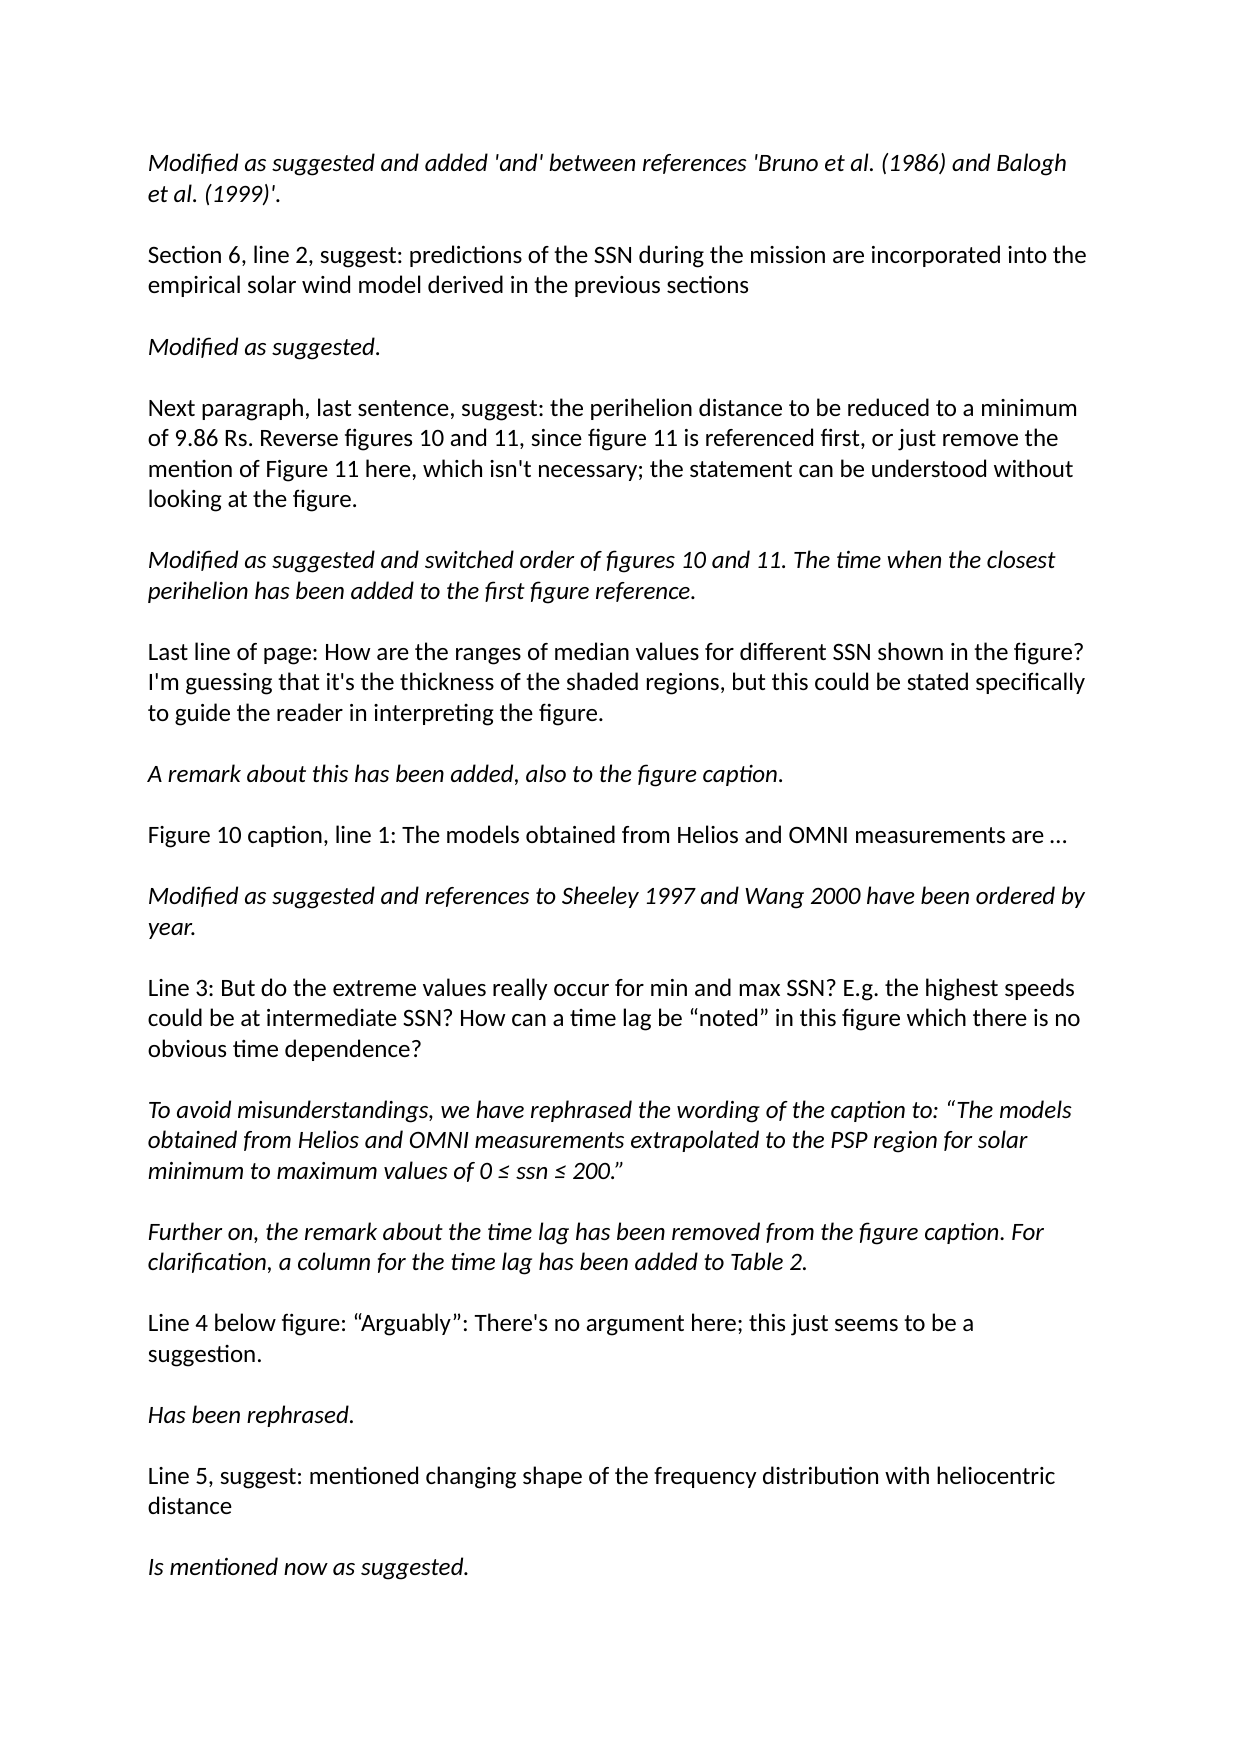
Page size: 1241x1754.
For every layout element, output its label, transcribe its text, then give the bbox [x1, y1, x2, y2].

text Last line of page: How are the ranges of median values for different SSN shown in the figure? I'm guessing that it's the thickness of the shaded regions, but this could be stated specifically to guide the reader in interpreting the figure. [148, 636, 1093, 727]
text Line 5, suggest: mentioned changing shape of the frequency distribution with heliocentric distance [148, 1460, 1093, 1521]
text A remark about this has been added, also to the figure caption. [148, 758, 1093, 788]
text Modified as suggested and added 'and' between references 'Bruno et al. (1986) and Balogh et al. (1999)'. [148, 148, 1093, 209]
text Figure 10 caption, line 1: The models obtained from Helios and OMNI measurements are … [148, 819, 1093, 849]
text To avoid misunderstandings, we have rephrased the wording of the caption to: “The models obtained from Helios and OMNI measurements extrapolated to the PSP region for solar minimum to maximum values of 0 ≤ ssn ≤ 200.” [148, 1094, 1093, 1185]
text Next paragraph, last sentence, suggest: the perihelion distance to be reduced to a minimum of 9.86 Rs. Reverse figures 10 and 11, since figure 11 is referenced first, or just remove the mention of Figure 11 here, which isn't necessary; the statement can be understood without looking at the figure. [148, 392, 1093, 514]
text Is mentioned now as suggested. [148, 1552, 1093, 1582]
text Line 4 below figure: “Arguably”: There's no argument here; this just seems to be a suggestion. [148, 1307, 1093, 1368]
text Modified as suggested and references to Sheeley 1997 and Wang 2000 have been ordered by year. [148, 880, 1093, 941]
text Further on, the remark about the time lag has been removed from the figure caption. For clarification, a column for the time lag has been added to Table 2. [148, 1216, 1093, 1277]
text Has been rephrased. [148, 1399, 1093, 1429]
text Modified as suggested and switched order of figures 10 and 11. The time when the closest perihelion has been added to the first figure reference. [148, 544, 1093, 605]
text Line 3: But do the extreme values really occur for min and max SSN? E.g. the highest speeds could be at intermediate SSN? How can a time lag be “noted” in this figure which there is no obvious time dependence? [148, 972, 1093, 1063]
text Modified as suggested. [148, 331, 1093, 361]
text Section 6, line 2, suggest: predictions of the SSN during the mission are incorporated into the empirical solar wind model derived in the previous sections [148, 239, 1093, 300]
